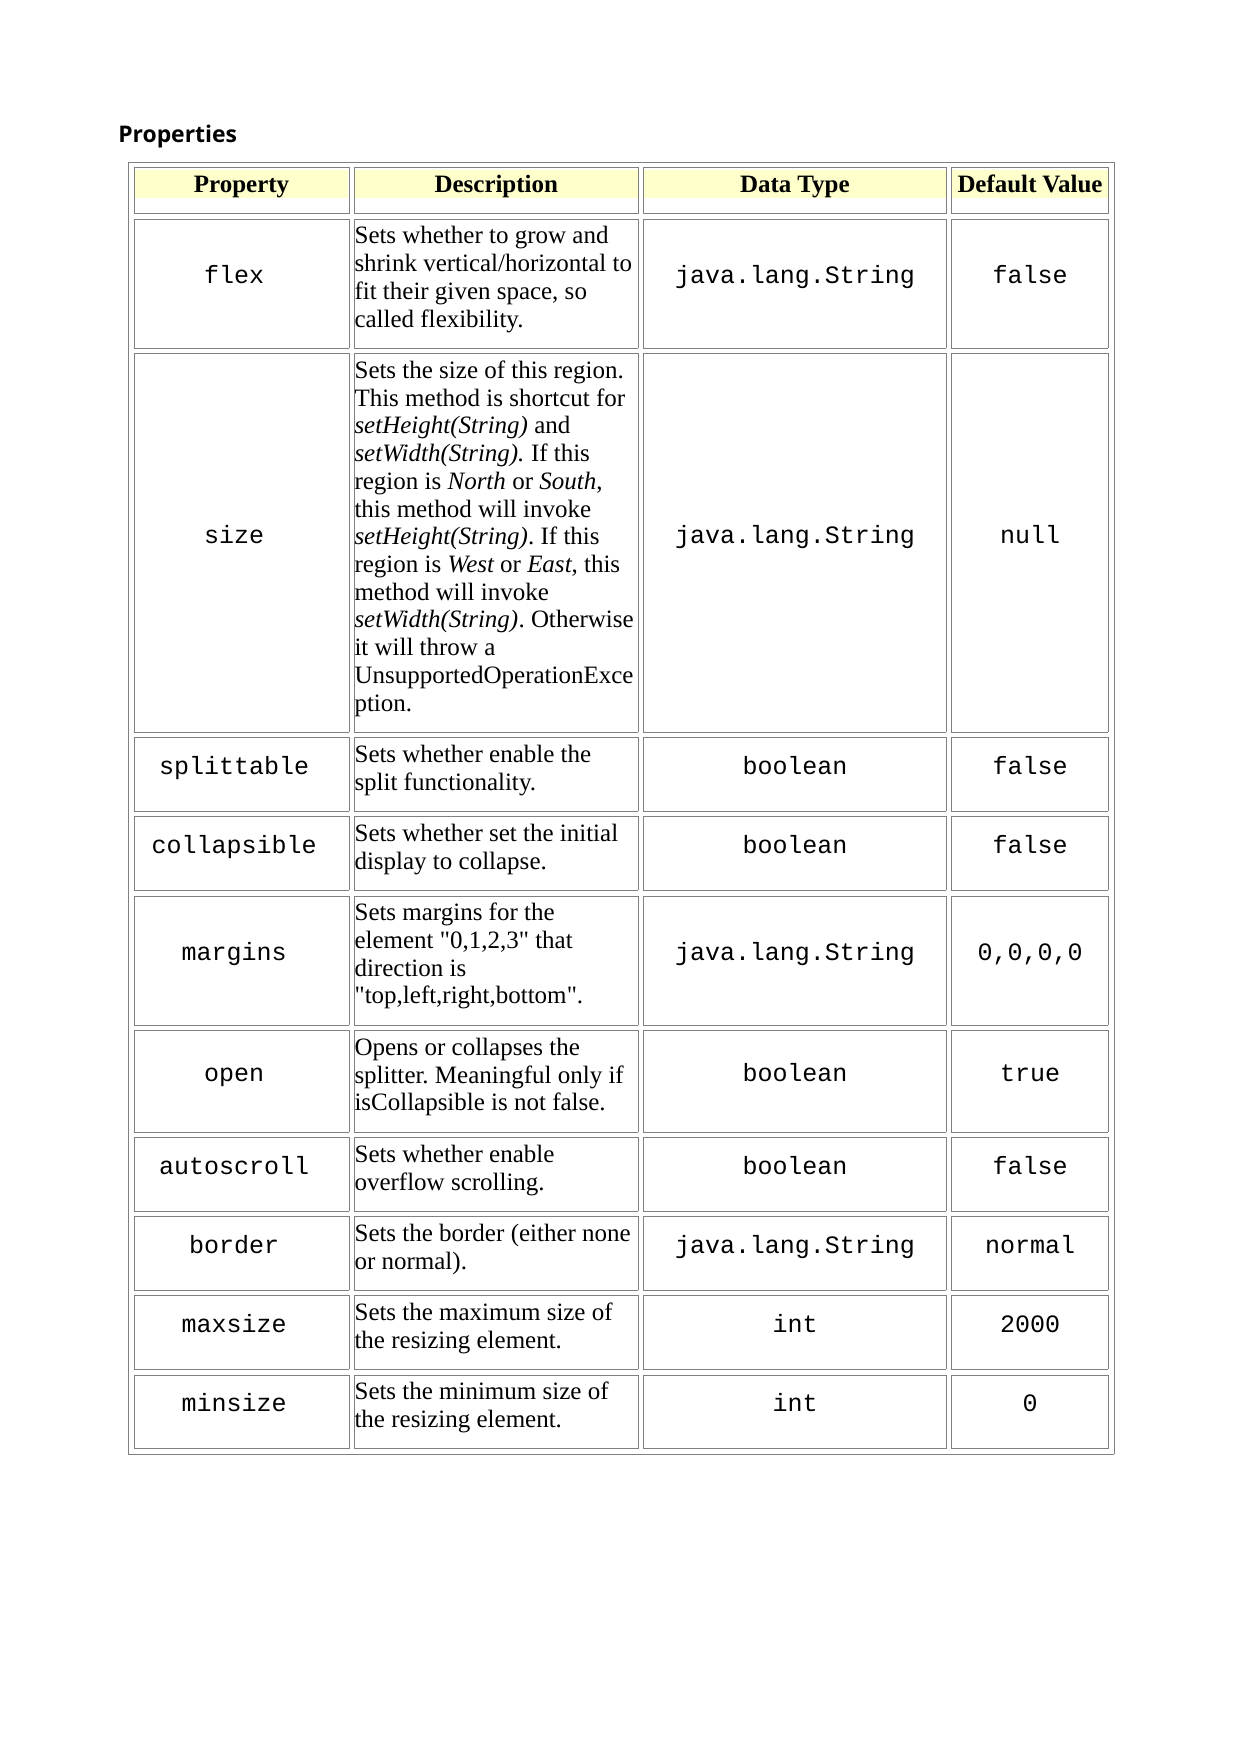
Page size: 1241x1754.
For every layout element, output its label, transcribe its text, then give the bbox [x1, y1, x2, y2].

table_cell 0 [949, 1369, 1111, 1448]
table_header Data Type [641, 163, 948, 213]
table_cell Sets whether set the initial display to collapse. [351, 811, 641, 890]
table_cell true [949, 1025, 1111, 1132]
table_cell false [949, 213, 1111, 348]
table_cell border [131, 1211, 351, 1290]
table_cell 2000 [949, 1290, 1111, 1369]
subtitle Properties [118, 118, 1122, 149]
table_cell Sets whether enable the split functionality. [351, 732, 641, 811]
table_cell Sets margins for the element "0,1,2,3" that direction is "top,left,right,bottom". [351, 890, 641, 1025]
table_cell boolean [641, 732, 948, 811]
table_cell flex [131, 213, 351, 348]
table_cell java.lang.String [641, 890, 948, 1025]
table_cell boolean [641, 1025, 948, 1132]
table_cell Sets whether enable overflow scrolling. [351, 1132, 641, 1211]
table_cell 0,0,0,0 [949, 890, 1111, 1025]
table_cell maxsize [131, 1290, 351, 1369]
table_cell Sets the minimum size of the resizing element. [351, 1369, 641, 1448]
table_cell boolean [641, 811, 948, 890]
table_cell Sets whether to grow and shrink vertical/horizontal to fit their given space, so called flexibility. [351, 213, 641, 348]
table_header Default Value [949, 163, 1111, 213]
table_cell false [949, 811, 1111, 890]
table_header Property [131, 163, 351, 213]
table_cell java.lang.String [641, 213, 948, 348]
table_cell splittable [131, 732, 351, 811]
table_cell java.lang.String [641, 1211, 948, 1290]
table_cell margins [131, 890, 351, 1025]
table_cell normal [949, 1211, 1111, 1290]
table_cell autoscroll [131, 1132, 351, 1211]
table_cell Sets the maximum size of the resizing element. [351, 1290, 641, 1369]
table_cell Sets the border (either none or normal). [351, 1211, 641, 1290]
table_cell false [949, 1132, 1111, 1211]
table_cell false [949, 732, 1111, 811]
table_cell size [131, 348, 351, 732]
table_header Description [351, 163, 641, 213]
table_cell Opens or collapses the splitter. Meaningful only if isCollapsible is not false. [351, 1025, 641, 1132]
table_cell java.lang.String [641, 348, 948, 732]
table_cell null [949, 348, 1111, 732]
table_cell int [641, 1290, 948, 1369]
table_cell int [641, 1369, 948, 1448]
table_cell boolean [641, 1132, 948, 1211]
table_cell minsize [131, 1369, 351, 1448]
table_cell Sets the size of this region. This method is shortcut for setHeight(String) and setWidth(String). If this region is North or South, this method will invoke setHeight(String). If this region is West or East, this method will invoke setWidth(String). Otherwise it will throw a UnsupportedOperationException. [351, 348, 641, 732]
table_cell open [131, 1025, 351, 1132]
table_cell collapsible [131, 811, 351, 890]
